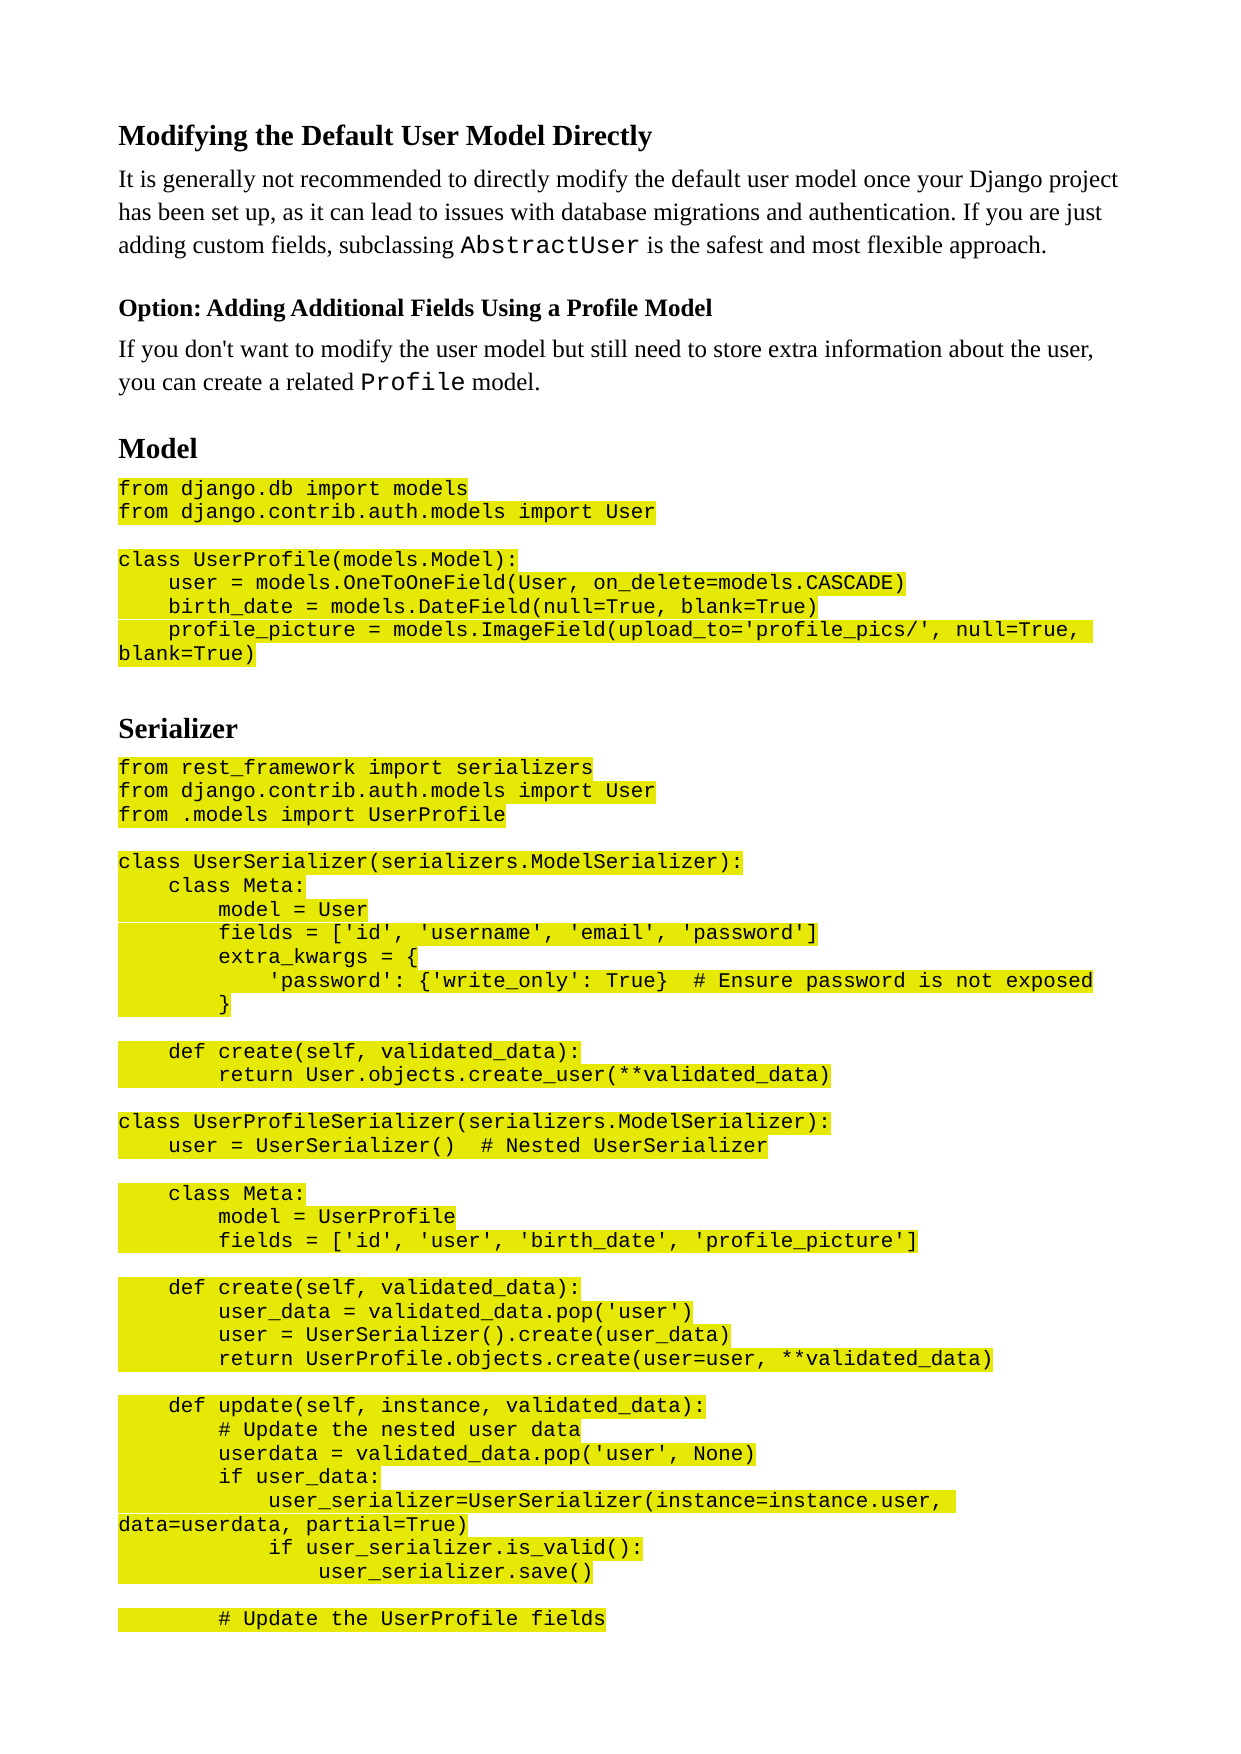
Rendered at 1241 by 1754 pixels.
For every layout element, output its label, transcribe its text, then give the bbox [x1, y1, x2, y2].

text If you don't want to modify the user model but still need to store extra information about the user, you can create a related Profile model. [118, 334, 1122, 398]
text return User.objects.create_user(**validated_data) [118, 1064, 1122, 1088]
text } [118, 993, 1122, 1017]
text user = UserSerializer().create(user_data) [118, 1324, 1122, 1348]
text user_data = validated_data.pop('user') [118, 1301, 1122, 1324]
text # Update the nested user data [118, 1419, 1122, 1443]
text class UserSerializer(serializers.ModelSerializer): [118, 851, 1122, 875]
text fields = ['id', 'username', 'email', 'password'] [118, 922, 1122, 946]
text if user_serializer.is_valid(): [118, 1537, 1122, 1561]
text from django.contrib.auth.models import User [118, 501, 1122, 525]
text class Meta: [118, 875, 1122, 899]
text profile_picture = models.ImageField(upload_to='profile_pics/', null=True, blank=True) [118, 619, 1122, 667]
text class Meta: [118, 1182, 1122, 1206]
text birth_date = models.DateField(null=True, blank=True) [118, 596, 1122, 619]
subtitle Serializer [118, 711, 1122, 744]
text from .models import UserProfile [118, 804, 1122, 828]
text model = User [118, 899, 1122, 922]
text def create(self, validated_data): [118, 1277, 1122, 1301]
text userdata = validated_data.pop('user', None) [118, 1443, 1122, 1466]
text from django.contrib.auth.models import User [118, 781, 1122, 804]
subtitle Option: Adding Additional Fields Using a Profile Model [118, 293, 1122, 321]
text model = UserProfile [118, 1206, 1122, 1230]
text # Update the UserProfile fields [118, 1608, 1122, 1632]
text class UserProfile(models.Model): [118, 548, 1122, 572]
text class UserProfileSerializer(serializers.ModelSerializer): [118, 1112, 1122, 1135]
text 'password': {'write_only': True} # Ensure password is not exposed [118, 970, 1122, 993]
text user_serializer.save() [118, 1561, 1122, 1584]
text user = UserSerializer() # Nested UserSerializer [118, 1135, 1122, 1159]
subtitle Model [118, 432, 1122, 465]
text from rest_framework import serializers [118, 757, 1122, 781]
text It is generally not recommended to directly modify the default user model once your Django project has been set up, as it can lead to issues with database migrations and authentication. If you are just adding custom fields, subclassing AbstractUser is the safest and most flexible approach. [118, 164, 1122, 261]
text user_serializer=UserSerializer(instance=instance.user, data=userdata, partial=True) [118, 1490, 1122, 1537]
text def create(self, validated_data): [118, 1041, 1122, 1064]
text user = models.OneToOneField(User, on_delete=models.CASCADE) [118, 572, 1122, 596]
subtitle Modifying the Default User Model Directly [118, 118, 1122, 152]
text extra_kwargs = { [118, 946, 1122, 970]
text from django.db import models [118, 478, 1122, 501]
text def update(self, instance, validated_data): [118, 1395, 1122, 1419]
text return UserProfile.objects.create(user=user, **validated_data) [118, 1348, 1122, 1372]
text fields = ['id', 'user', 'birth_date', 'profile_picture'] [118, 1230, 1122, 1253]
text if user_data: [118, 1466, 1122, 1490]
